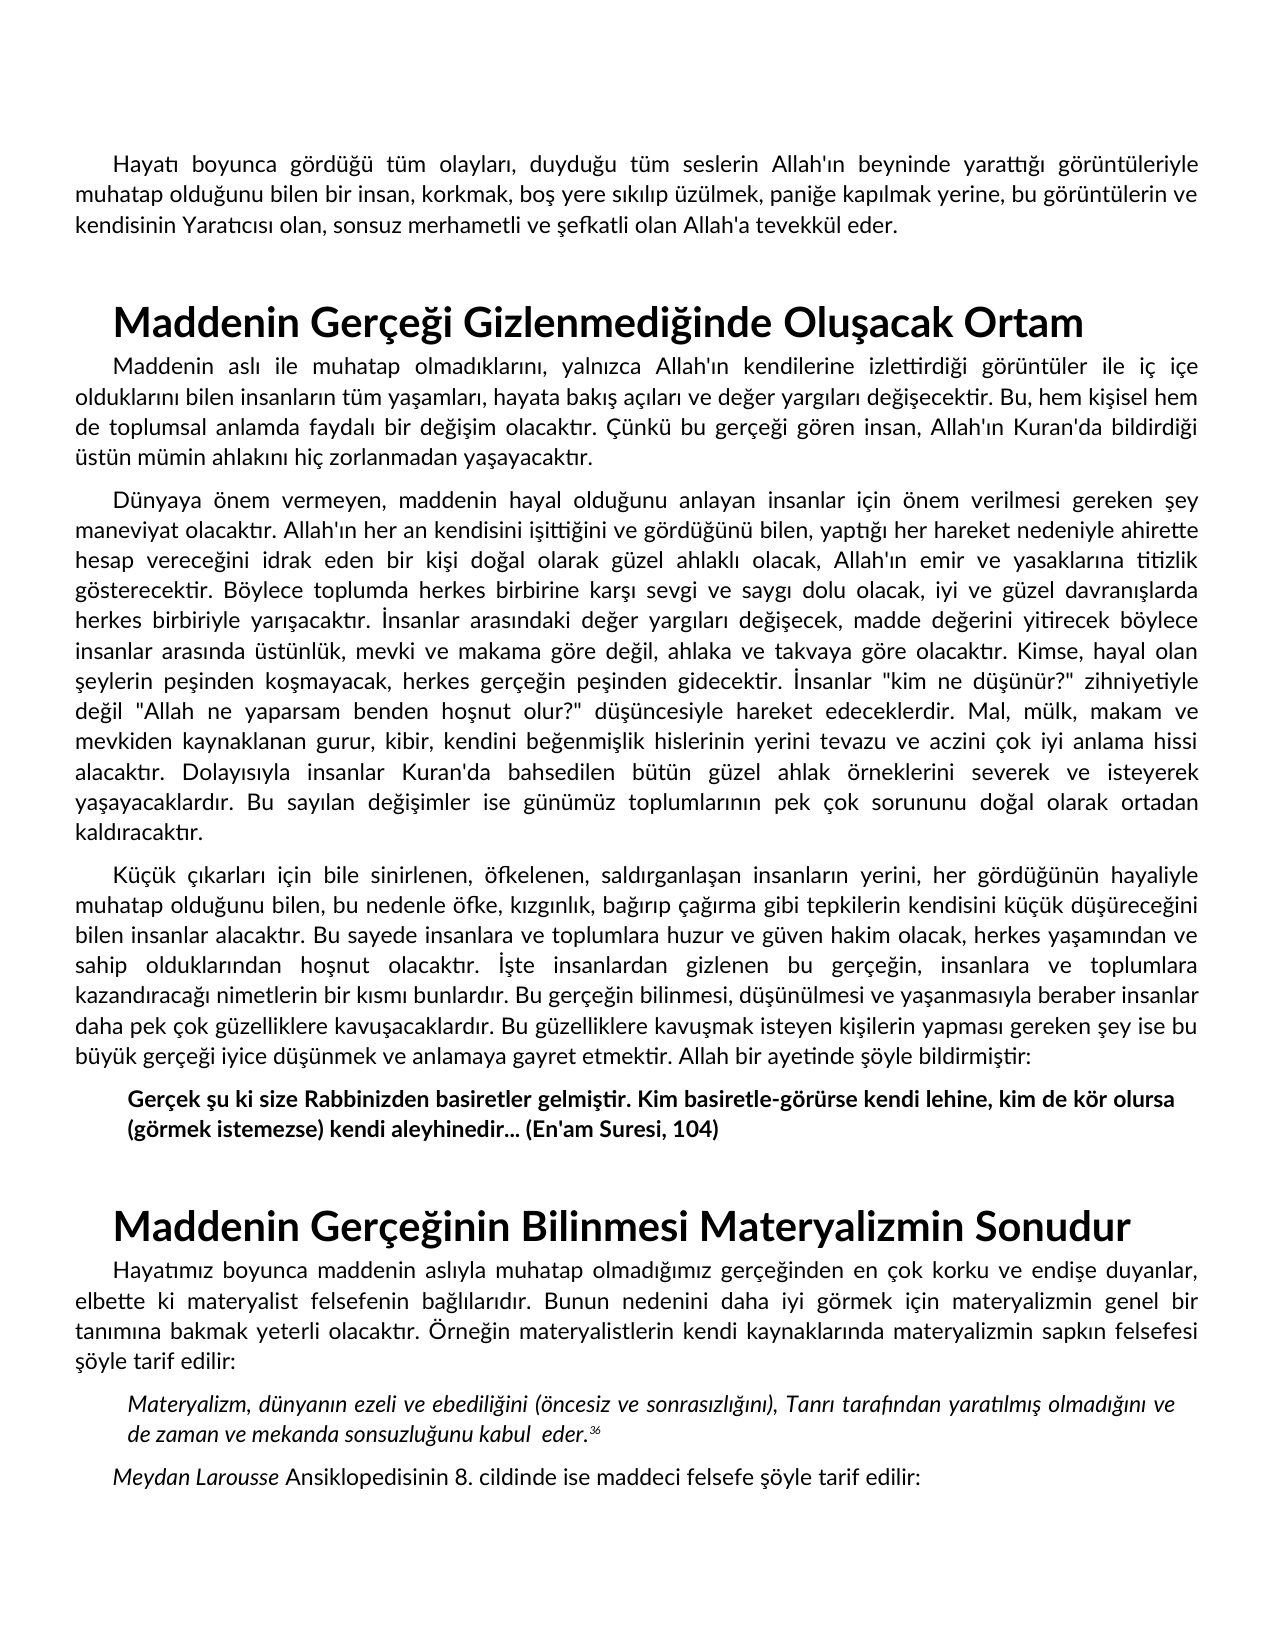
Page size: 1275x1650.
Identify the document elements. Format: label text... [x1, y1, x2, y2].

text Hayatımız boyunca maddenin aslıyla muhatap olmadığımız gerçeğinden en çok korku ve endişe duyanlar, elbette ki materyalist felsefenin bağlılarıdır. Bunun nedenini daha iyi görmek için materyalizmin genel bir tanımına bakmak yeterli olacaktır. Örneğin materyalistlerin kendi kaynaklarında materyalizmin sapkın felsefesi şöyle tarif edilir: [75, 1256, 1200, 1374]
text Materyalizm, dünyanın ezeli ve ebediliğini (öncesiz ve sonrasızlığını), Tanrı tarafından yaratılmış olmadığını ve de zaman ve mekanda sonsuzluğunu kabul eder.36 [127, 1389, 1177, 1447]
text Gerçek şu ki size Rabbinizden basiretler gelmiştir. Kim basiretle-görürse kendi lehine, kim de kör olursa (görmek istemezse) kendi aleyhinedir... (En'am Suresi, 104) [127, 1084, 1177, 1142]
text Dünyaya önem vermeyen, maddenin hayal olduğunu anlayan insanlar için önem verilmesi gereken şey maneviyat olacaktır. Allah'ın her an kendisini işittiğini ve gördüğünü bilen, yaptığı her hareket nedeniyle ahirette hesap vereceğini idrak eden bir kişi doğal olarak güzel ahlaklı olacak, Allah'ın emir ve yasaklarına titizlik gösterecektir. Böylece toplumda herkes birbirine karşı sevgi ve saygı dolu olacak, iyi ve güzel davranışlarda herkes birbiriyle yarışacaktır. İnsanlar arasındaki değer yargıları değişecek, madde değerini yitirecek böylece insanlar arasında üstünlük, mevki ve makama göre değil, ahlaka ve takvaya göre olacaktır. Kimse, hayal olan şeylerin peşinden koşmayacak, herkes gerçeğin peşinden gidecektir. İnsanlar "kim ne düşünür?" zihniyetiyle değil "Allah ne yaparsam benden hoşnut olur?" düşüncesiyle hareket edeceklerdir. Mal, mülk, makam ve mevkiden kaynaklanan gurur, kibir, kendini beğenmişlik hislerinin yerini tevazu ve aczini çok iyi anlama hissi alacaktır. Dolayısıyla insanlar Kuran'da bahsedilen bütün güzel ahlak örneklerini severek ve isteyerek yaşayacaklardır. Bu sayılan değişimler ise günümüz toplumlarının pek çok sorununu doğal olarak ortadan kaldıracaktır. [75, 485, 1200, 845]
text Maddenin aslı ile muhatap olmadıklarını, yalnızca Allah'ın kendilerine izlettirdiği görüntüler ile iç içe olduklarını bilen insanların tüm yaşamları, hayata bakış açıları ve değer yargıları değişecektir. Bu, hem kişisel hem de toplumsal anlamda faydalı bir değişim olacaktır. Çünkü bu gerçeği gören insan, Allah'ın Kuran'da bildirdiği üstün mümin ahlakını hiç zorlanmadan yaşayacaktır. [75, 352, 1200, 470]
text Hayatı boyunca gördüğü tüm olayları, duyduğu tüm seslerin Allah'ın beyninde yarattığı görüntüleriyle muhatap olduğunu bilen bir insan, korkmak, boş yere sıkılıp üzülmek, paniğe kapılmak yerine, bu görüntülerin ve kendisinin Yaratıcısı olan, sonsuz merhametli ve şefkatli olan Allah'a tevekkül eder. [75, 150, 1200, 238]
subtitle Maddenin Gerçeğinin Bilinmesi Materyalizmin Sonudur [112, 1200, 1200, 1250]
subtitle Maddenin Gerçeği Gizlenmediğinde Oluşacak Ortam [112, 296, 1200, 346]
text Küçük çıkarları için bile sinirlenen, öfkelenen, saldırganlaşan insanların yerini, her gördüğünün hayaliyle muhatap olduğunu bilen, bu nedenle öfke, kızgınlık, bağırıp çağırma gibi tepkilerin kendisini küçük düşüreceğini bilen insanlar alacaktır. Bu sayede insanlara ve toplumlara huzur ve güven hakim olacak, herkes yaşamından ve sahip olduklarından hoşnut olacaktır. İşte insanlardan gizlenen bu gerçeğin, insanlara ve toplumlara kazandıracağı nimetlerin bir kısmı bunlardır. Bu gerçeğin bilinmesi, düşünülmesi ve yaşanmasıyla beraber insanlar daha pek çok güzelliklere kavuşacaklardır. Bu güzelliklere kavuşmak isteyen kişilerin yapması gereken şey ise bu büyük gerçeği iyice düşünmek ve anlamaya gayret etmektir. Allah bir ayetinde şöyle bildirmiştir: [75, 860, 1200, 1069]
text Meydan Larousse Ansiklopedisinin 8. cildinde ise maddeci felsefe şöyle tarif edilir: [75, 1462, 1200, 1490]
